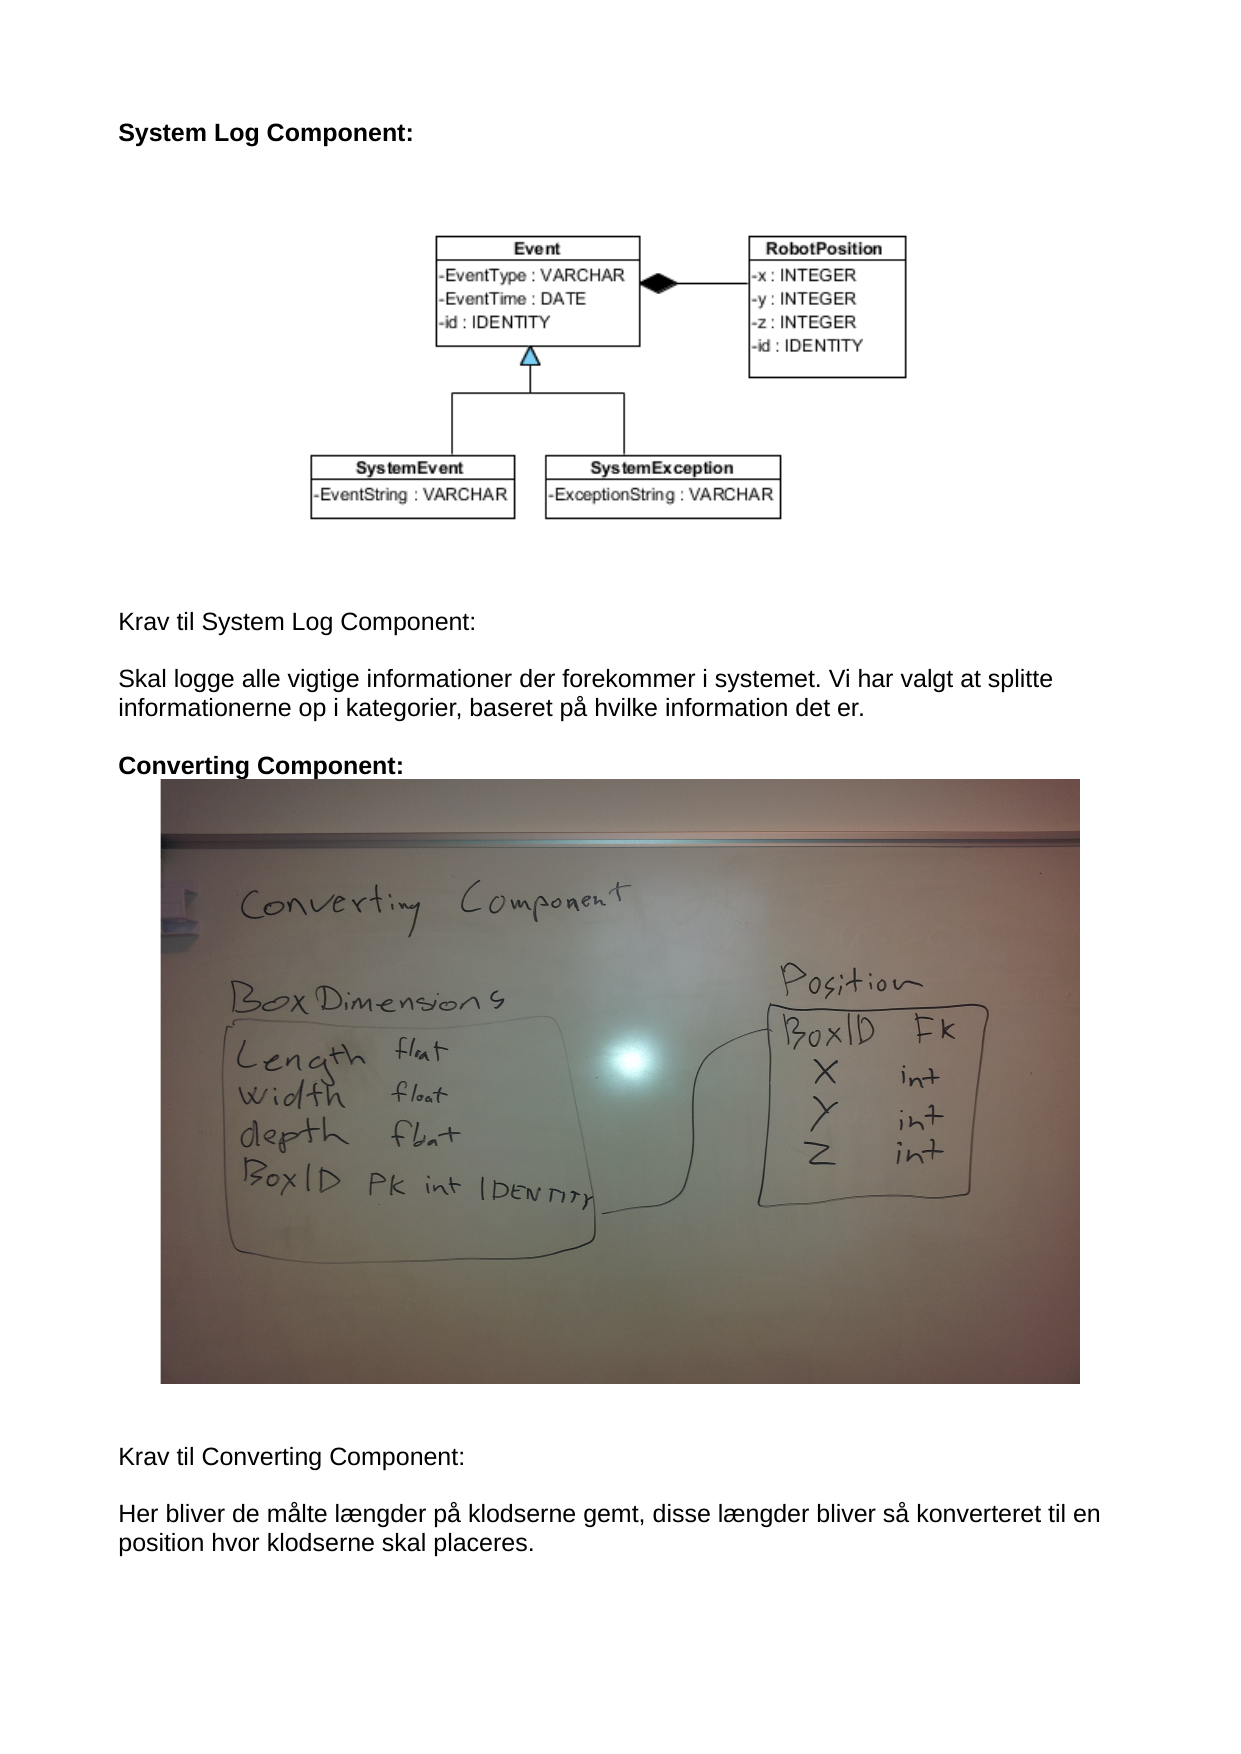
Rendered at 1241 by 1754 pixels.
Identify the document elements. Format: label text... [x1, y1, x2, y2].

picture [256, 175, 985, 593]
text System Log Component: [118, 118, 1122, 147]
text Her bliver de målte længder på klodserne gemt, disse længder bliver så konverteret til en position hvor klodserne skal placeres. [118, 1499, 1122, 1556]
text Krav til Converting Component: [118, 1441, 1122, 1470]
text Skal logge alle vigtige informationer der forekommer i systemet. Vi har valgt at splitte informationerne op i kategorier, baseret på hvilke information det er. [118, 664, 1122, 722]
text Krav til System Log Component: [118, 607, 1122, 636]
picture [160, 779, 1080, 1384]
text Converting Component: [118, 751, 1122, 779]
